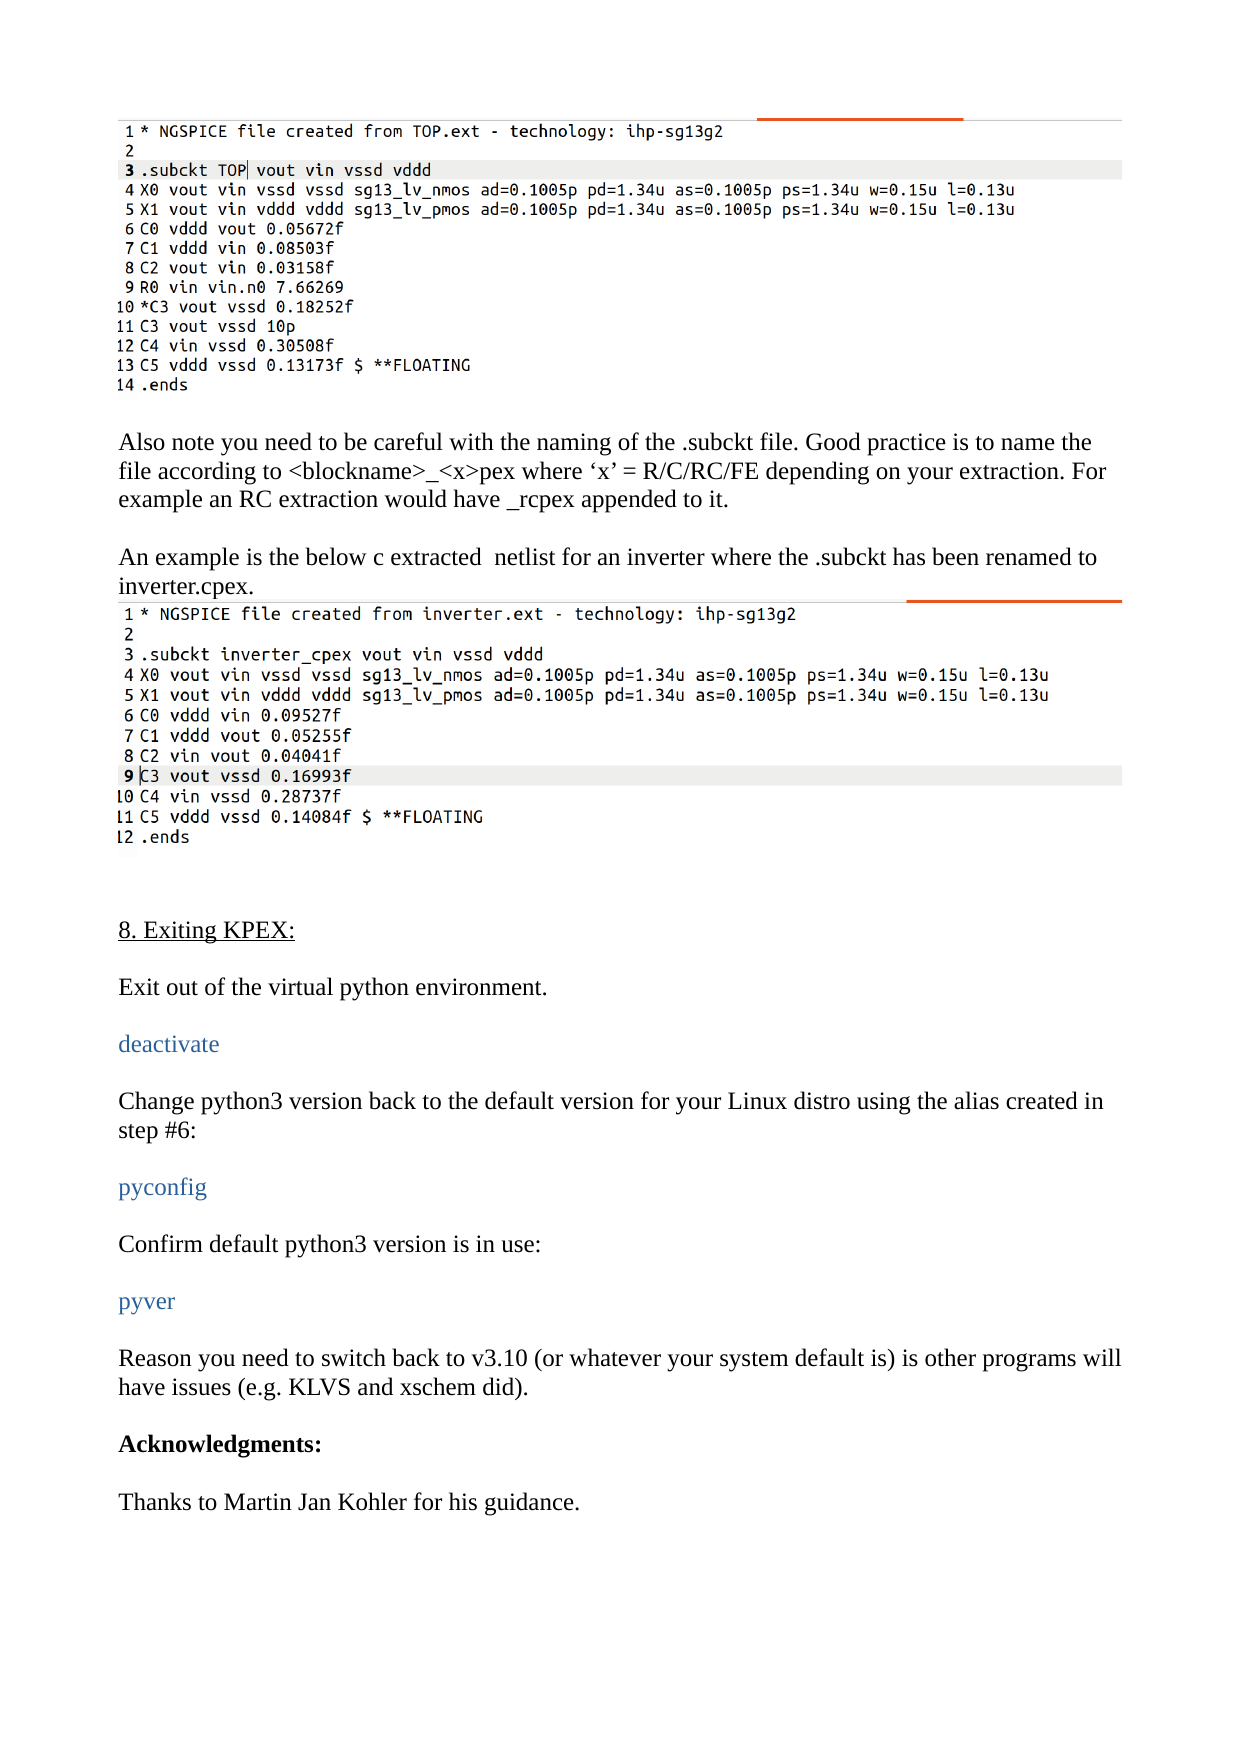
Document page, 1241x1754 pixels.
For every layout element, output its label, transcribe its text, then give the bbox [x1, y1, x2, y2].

text Exit out of the virtual python environment. [118, 972, 1122, 1001]
picture [118, 599, 1123, 858]
text Confirm default python3 version is in use: [118, 1229, 1122, 1258]
picture [118, 118, 1123, 399]
text Also note you need to be careful with the naming of the .subckt file. Good practice is to name the file according to <blockname>_<x>pex where ‘x’ = R/C/RC/FE depending on your extraction. For example an RC extraction would have _rcpex appended to it. [118, 427, 1122, 513]
text pyconfig [118, 1172, 1122, 1201]
text Thanks to Martin Jan Kohler for his guidance. [118, 1487, 1122, 1516]
text Change python3 version back to the default version for your Linux distro using the alias created in step #6: [118, 1086, 1122, 1144]
text Acknowledgments: [118, 1429, 1122, 1458]
text deactivate [118, 1029, 1122, 1058]
text 8. Exiting KPEX: [118, 915, 1122, 944]
text Reason you need to switch back to v3.10 (or whatever your system default is) is other programs will have issues (e.g. KLVS and xschem did). [118, 1343, 1122, 1401]
text pyver [118, 1286, 1122, 1315]
text An example is the below c extracted netlist for an inverter where the .subckt has been renamed to inverter.cpex. [118, 542, 1122, 599]
